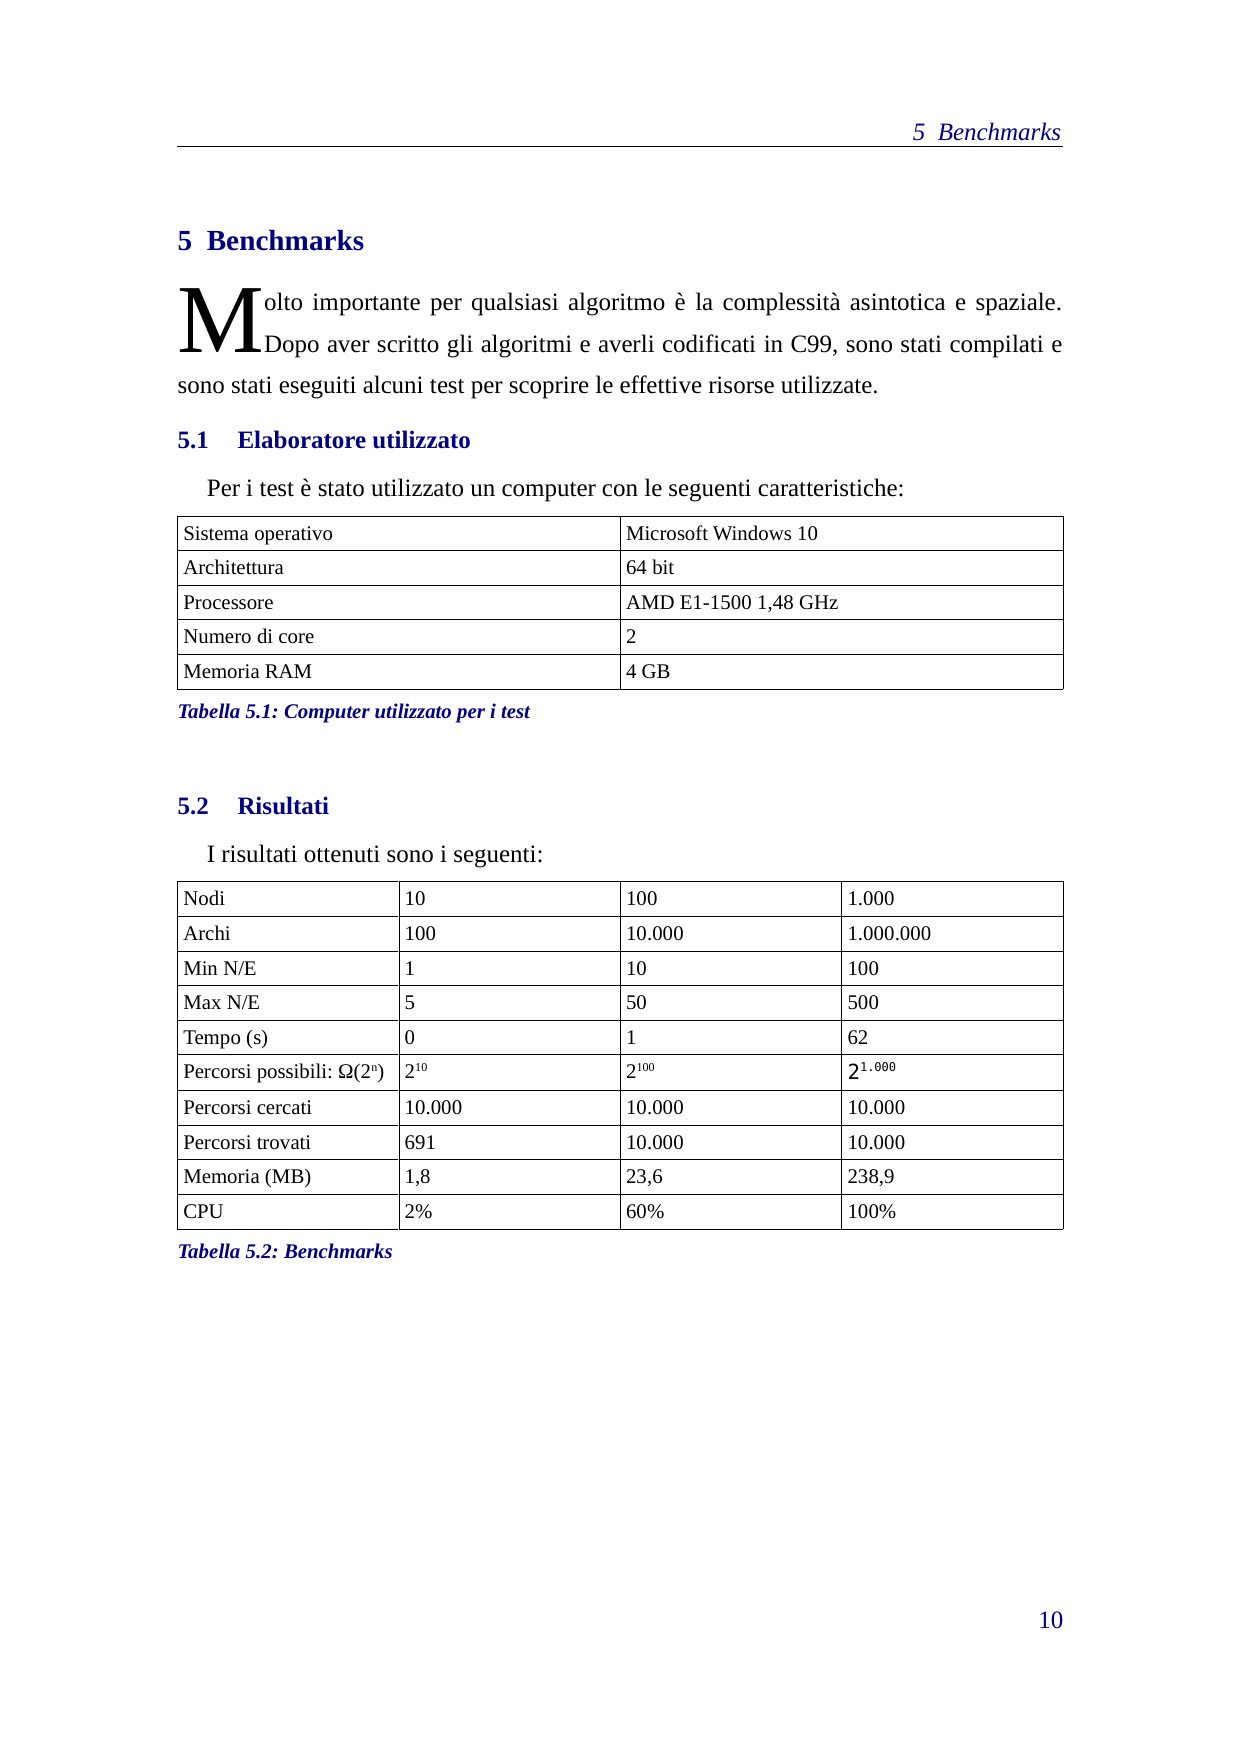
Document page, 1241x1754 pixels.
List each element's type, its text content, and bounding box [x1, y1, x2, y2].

table_header 1.000 [842, 882, 1063, 916]
subtitle Elaboratore utilizzato [177, 426, 1063, 454]
table_cell 4 GB [621, 655, 1063, 689]
table_cell 500 [842, 986, 1063, 1020]
table_cell 10.000 [621, 1126, 841, 1159]
table_cell 50 [621, 986, 841, 1020]
table_cell 10.000 [621, 917, 841, 951]
text Tabella 5.2: Benchmarks [177, 1240, 1063, 1263]
table_cell 5 [400, 986, 620, 1020]
table_cell Memoria (MB) [178, 1160, 398, 1194]
table_cell 2% [400, 1195, 620, 1229]
table_cell 1 [621, 1021, 841, 1054]
table_cell 691 [400, 1126, 620, 1159]
table_cell Percorsi cercati [178, 1091, 398, 1125]
table_cell 10 [621, 952, 841, 985]
table_cell 1.000.000 [842, 917, 1063, 951]
table_cell 21.000 [842, 1055, 1063, 1090]
text Tabella 5.1: Computer utilizzato per i test [177, 700, 1063, 723]
table_cell 10.000 [842, 1091, 1063, 1125]
subtitle Benchmarks [177, 224, 1063, 256]
table_cell 10.000 [400, 1091, 620, 1125]
table_cell Architettura [178, 551, 620, 585]
table_cell AMD E1-1500 1,48 GHz [621, 586, 1063, 619]
table_cell Max N/E [178, 986, 398, 1020]
table_cell 100 [400, 917, 620, 951]
table_cell 62 [842, 1021, 1063, 1054]
table_cell 64 bit [621, 551, 1063, 585]
table_header Microsoft Windows 10 [621, 517, 1063, 550]
table_header 10 [400, 882, 620, 916]
subtitle Risultati [177, 792, 1063, 819]
table_cell Tempo (s) [178, 1021, 398, 1054]
text Molto importante per qualsiasi algoritmo è la complessità asintotica e spaziale. Dopo aver scritto gli algoritmi e averli codificati in C99, sono stati compilati e sono stati eseguiti alcuni test per scoprire le effettive risorse utilizzate. [177, 288, 1063, 399]
table_cell 10.000 [621, 1091, 841, 1125]
text I risultati ottenuti sono i seguenti: [177, 840, 1063, 868]
table_cell 238,9 [842, 1160, 1063, 1194]
table_cell 2100 [621, 1055, 841, 1090]
table_header Sistema operativo [178, 517, 620, 550]
table_cell Archi [178, 917, 398, 951]
table_cell Min N/E [178, 952, 398, 985]
table_header 100 [621, 882, 841, 916]
table_cell 23,6 [621, 1160, 841, 1194]
table_cell 1,8 [400, 1160, 620, 1194]
table_cell 10.000 [842, 1126, 1063, 1159]
table_cell 2 [621, 620, 1063, 654]
table_cell 100 [842, 952, 1063, 985]
table_cell 1 [400, 952, 620, 985]
text Per i test è stato utilizzato un computer con le seguenti caratteristiche: [177, 474, 1063, 502]
table_header Nodi [178, 882, 398, 916]
table_cell 210 [400, 1055, 620, 1090]
table_cell Numero di core [178, 620, 620, 654]
table_cell Percorsi trovati [178, 1126, 398, 1159]
table_cell CPU [178, 1195, 398, 1229]
table_cell Processore [178, 586, 620, 619]
table_cell Memoria RAM [178, 655, 620, 689]
table_cell 0 [400, 1021, 620, 1054]
table_cell Percorsi possibili: Ω(2n) [178, 1055, 398, 1090]
table_cell 100% [842, 1195, 1063, 1229]
table_cell 60% [621, 1195, 841, 1229]
